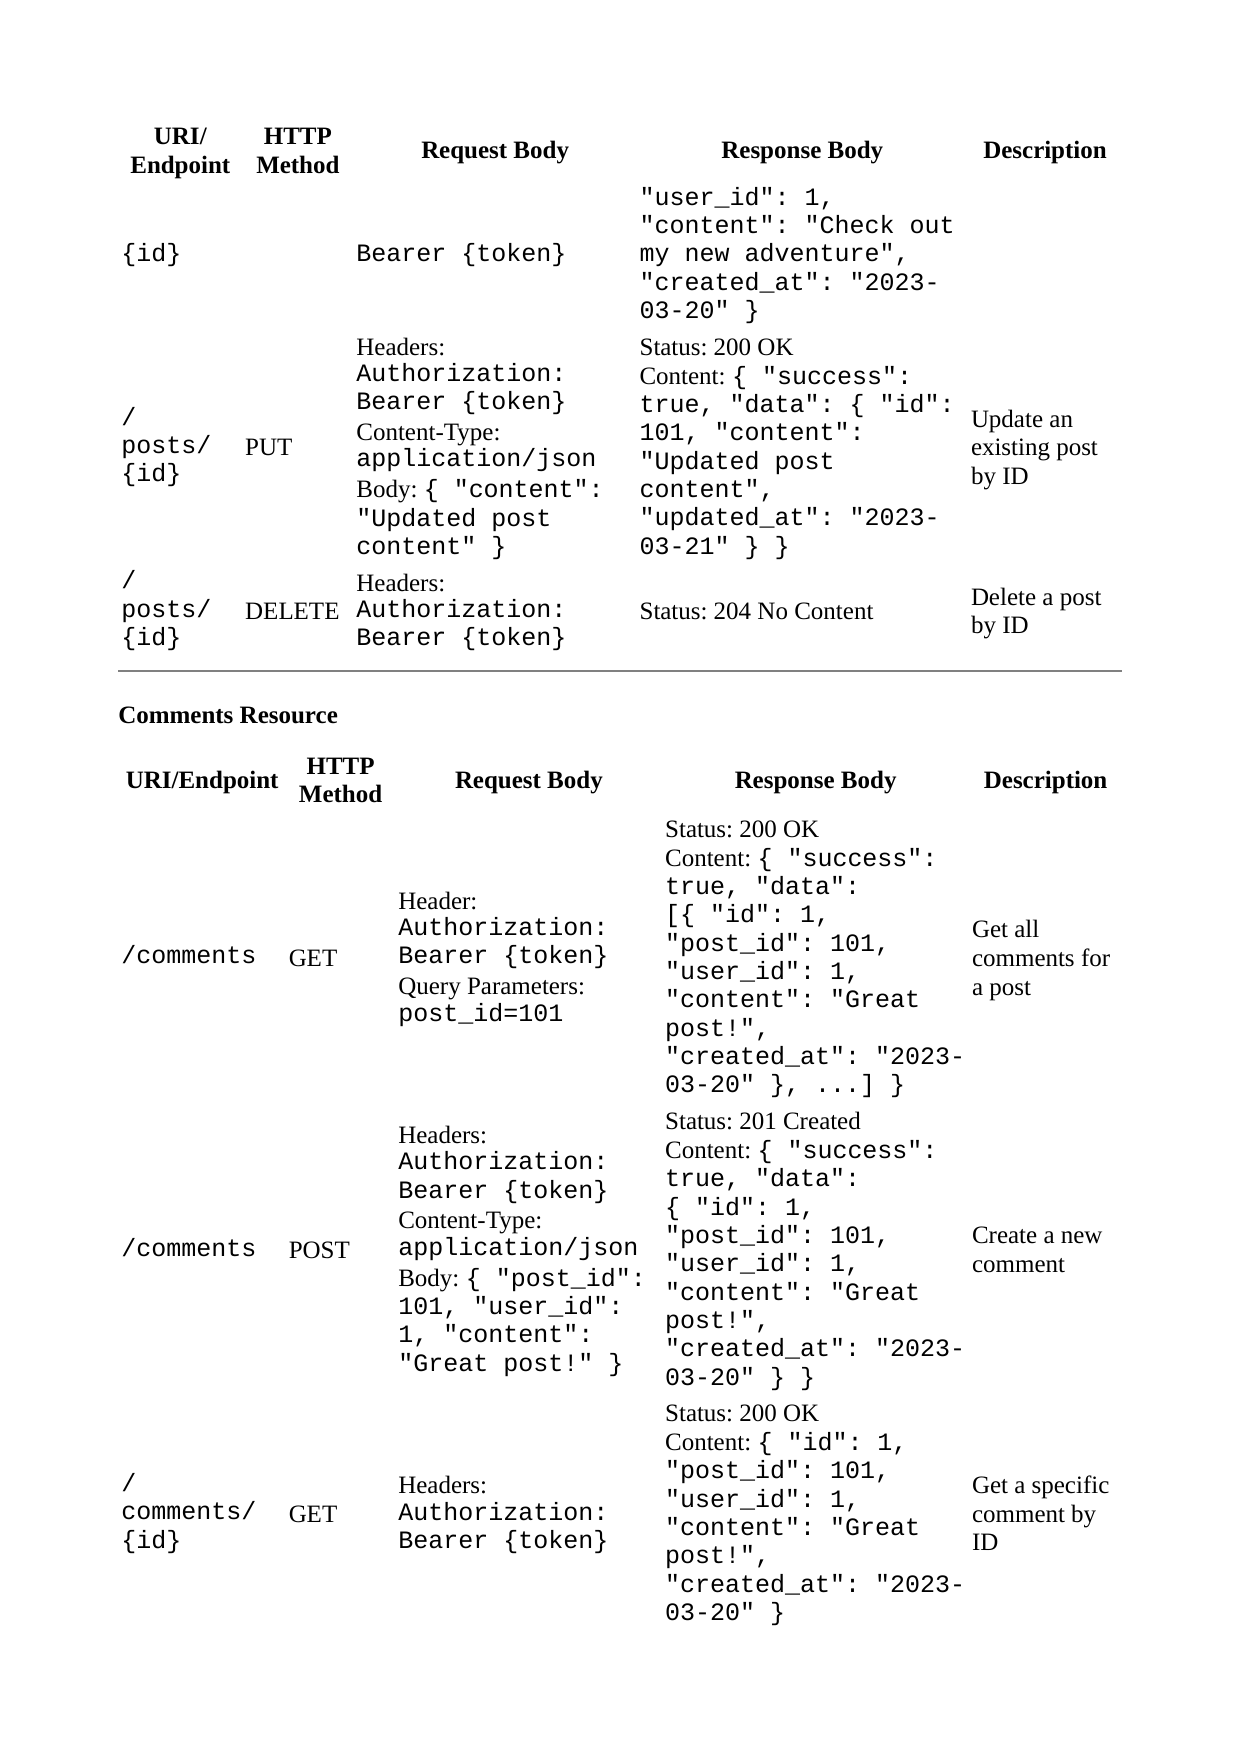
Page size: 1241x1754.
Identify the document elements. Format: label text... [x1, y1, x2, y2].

table_cell Headers: Authorization: Bearer {token} [353, 565, 636, 656]
table_cell /comments/{id} [118, 1395, 286, 1631]
table_header Request Body [353, 118, 636, 181]
table_cell GET [286, 811, 395, 1103]
table_header Description [968, 118, 1122, 181]
table_cell /posts/{id} [118, 565, 242, 656]
table_cell /comments [118, 811, 286, 1103]
text Comments Resource [118, 700, 1122, 729]
table_cell Get all comments for a post [969, 811, 1122, 1103]
table_header HTTP Method [242, 118, 353, 181]
table_cell PUT [242, 329, 353, 565]
table_cell Status: 204 No Content [636, 565, 968, 656]
table_header URI/Endpoint [118, 748, 286, 811]
table_cell Headers: Authorization: Bearer {token} [395, 1395, 662, 1631]
table_cell /comments [118, 1103, 286, 1395]
table_cell GET [286, 1395, 395, 1631]
table_cell [968, 181, 1122, 329]
table_cell Update an existing post by ID [968, 329, 1122, 565]
table_cell Status: 201 Created Content: { "success": true, "data": { "id": 1, "post_id": 101, "user_id": 1, "content": "Great post!", "created_at": "2023-03-20" } } [662, 1103, 969, 1395]
table_header Response Body [636, 118, 968, 181]
table_cell Create a new comment [969, 1103, 1122, 1395]
table_cell DELETE [242, 565, 353, 656]
table_header URI/Endpoint [118, 118, 242, 181]
table_cell Status: 200 OK Content: { "success": true, "data": { "id": 101, "content": "Updated post content", "updated_at": "2023-03-21" } } [636, 329, 968, 565]
table_cell Bearer {token} [353, 181, 636, 329]
table_cell {id} [118, 181, 242, 329]
table_cell POST [286, 1103, 395, 1395]
table_cell [242, 181, 353, 329]
table_cell Headers: Authorization: Bearer {token} Content-Type: application/json Body: { "post_id": 101, "user_id": 1, "content": "Great post!" } [395, 1103, 662, 1395]
table_cell /posts/{id} [118, 329, 242, 565]
table_cell Headers: Authorization: Bearer {token} Content-Type: application/json Body: { "content": "Updated post content" } [353, 329, 636, 565]
table_cell Delete a post by ID [968, 565, 1122, 656]
table_header Description [969, 748, 1122, 811]
table_header HTTP Method [286, 748, 395, 811]
table_cell Header: Authorization: Bearer {token} Query Parameters: post_id=101 [395, 811, 662, 1103]
table_cell Status: 200 OK Content: { "id": 1, "post_id": 101, "user_id": 1, "content": "Great post!", "created_at": "2023-03-20" } [662, 1395, 969, 1631]
table_cell Get a specific comment by ID [969, 1395, 1122, 1631]
table_header Response Body [662, 748, 969, 811]
table_cell Status: 200 OK Content: { "success": true, "data": [{ "id": 1, "post_id": 101, "user_id": 1, "content": "Great post!", "created_at": "2023-03-20" }, ...] } [662, 811, 969, 1103]
table_cell "user_id": 1, "content": "Check out my new adventure", "created_at": "2023-03-20" } [636, 181, 968, 329]
table_header Request Body [395, 748, 662, 811]
